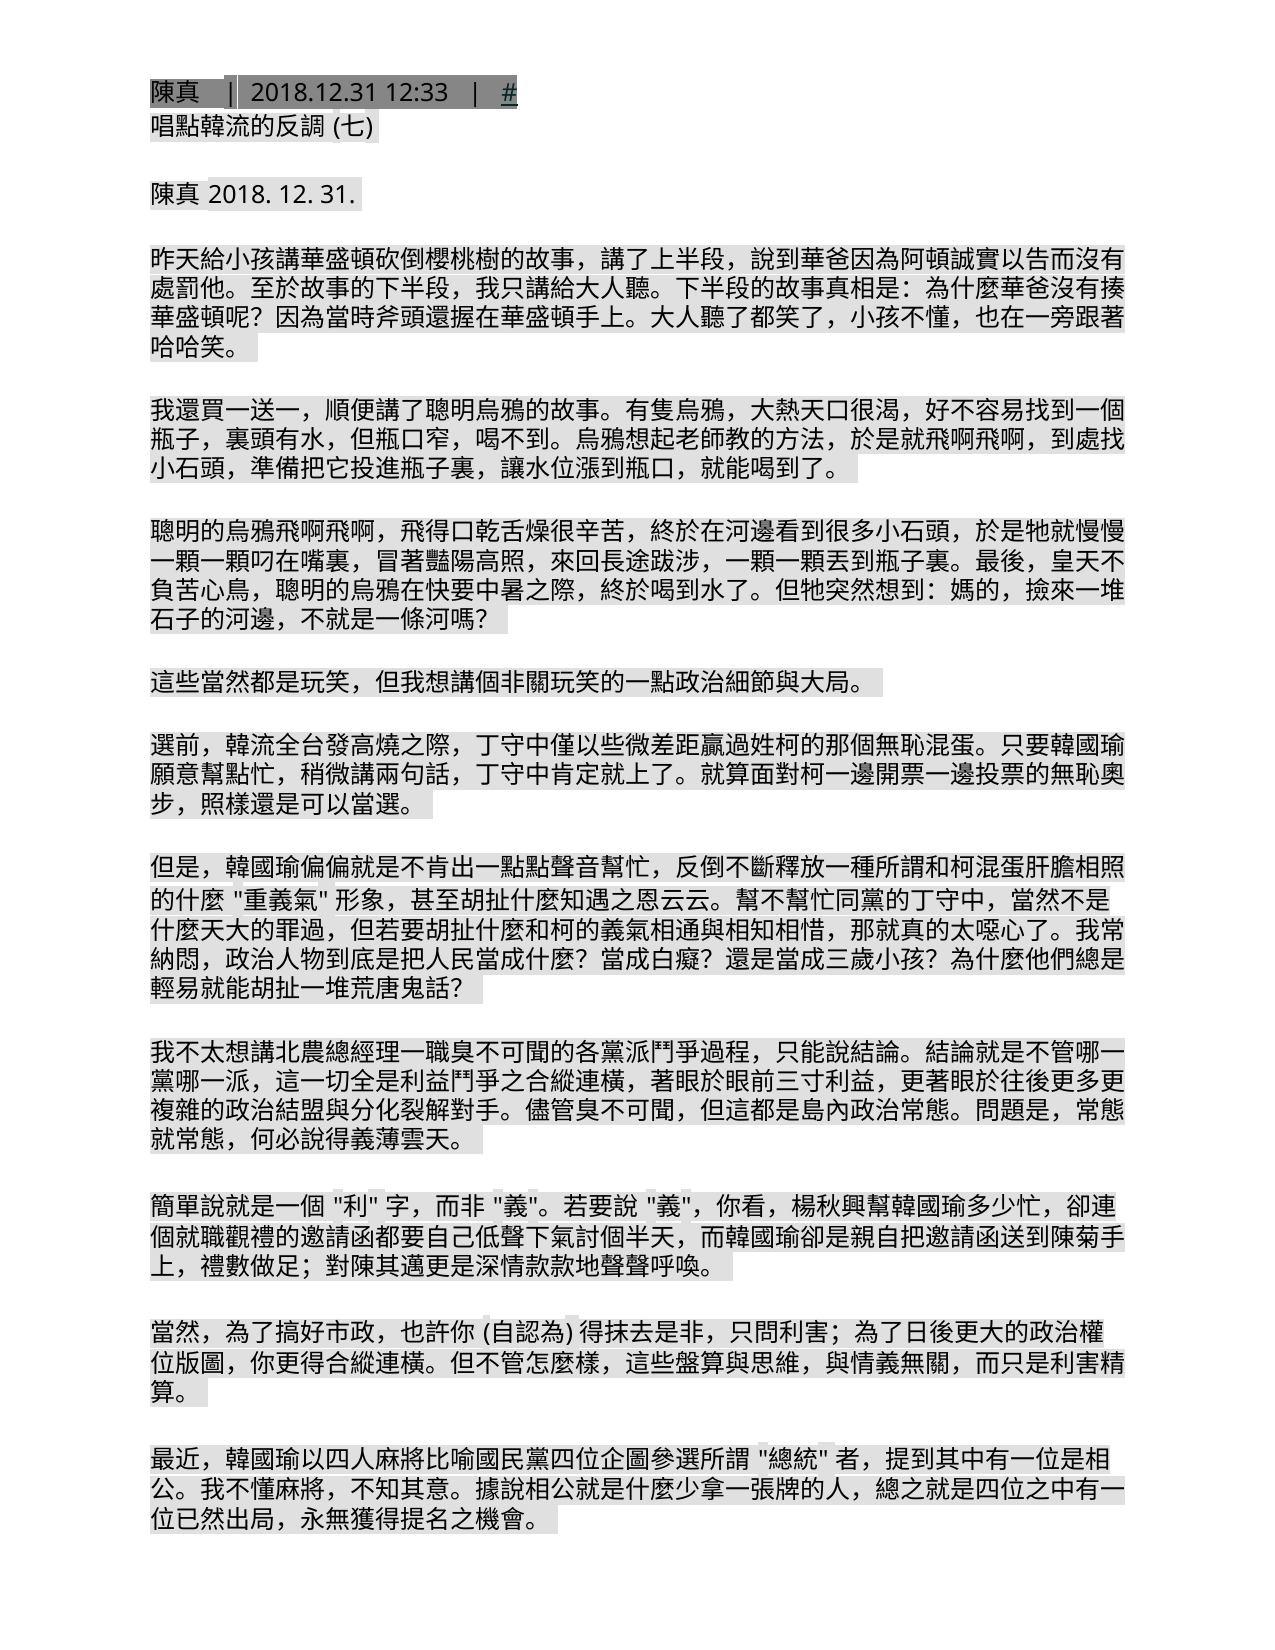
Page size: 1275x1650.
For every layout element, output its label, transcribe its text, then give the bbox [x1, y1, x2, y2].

text 陳真 | 2018.12.31 12:33 | # [150, 75, 1125, 109]
text 唱點韓流的反調 (七) 陳真 2018. 12. 31. 昨天給小孩講華盛頓砍倒櫻桃樹的故事，講了上半段，說到華爸因為阿頓誠實以告而沒有處罰他。至於故事的下半段，我只講給大人聽。下半段的故事真相是：為什麼華爸沒有揍華盛頓呢？因為當時斧頭還握在華盛頓手上。大人聽了都笑了，小孩不懂，也在一旁跟著哈哈笑。 我還買一送一，順便講了聰明烏鴉的故事。有隻烏鴉，大熱天口很渴，好不容易找到一個瓶子，裏頭有水，但瓶口窄，喝不到。烏鴉想起老師教的方法，於是就飛啊飛啊，到處找小石頭，準備把它投進瓶子裏，讓水位漲到瓶口，就能喝到了。 聰明的烏鴉飛啊飛啊，飛得口乾舌燥很辛苦，終於在河邊看到很多小石頭，於是牠就慢慢一顆一顆叼在嘴裏，冒著豔陽高照，來回長途跋涉，一顆一顆丟到瓶子裏。最後，皇天不負苦心鳥，聰明的烏鴉在快要中暑之際，終於喝到水了。但牠突然想到：媽的，撿來一堆石子的河邊，不就是一條河嗎？ 這些當然都是玩笑，但我想講個非關玩笑的一點政治細節與大局。 選前，韓流全台發高燒之際，丁守中僅以些微差距贏過姓柯的那個無恥混蛋。只要韓國瑜願意幫點忙，稍微講兩句話，丁守中肯定就上了。就算面對柯一邊開票一邊投票的無恥奧步，照樣還是可以當選。 但是，韓國瑜偏偏就是不肯出一點點聲音幫忙，反倒不斷釋放一種所謂和柯混蛋肝膽相照的什麼 "重義氣" 形象，甚至胡扯什麼知遇之恩云云。幫不幫忙同黨的丁守中，當然不是什麼天大的罪過，但若要胡扯什麼和柯的義氣相通與相知相惜，那就真的太噁心了。我常納悶，政治人物到底是把人民當成什麼？當成白癡？還是當成三歲小孩？為什麼他們總是輕易就能胡扯一堆荒唐鬼話？ 我不太想講北農總經理一職臭不可聞的各黨派鬥爭過程，只能說結論。結論就是不管哪一黨哪一派，這一切全是利益鬥爭之合縱連橫，著眼於眼前三寸利益，更著眼於往後更多更複雜的政治結盟與分化裂解對手。儘管臭不可聞，但這都是島內政治常態。問題是，常態就常態，何必說得義薄雲天。 簡單說就是一個 "利" 字，而非 "義"。若要說 "義"，你看，楊秋興幫韓國瑜多少忙，卻連個就職觀禮的邀請函都要自己低聲下氣討個半天，而韓國瑜卻是親自把邀請函送到陳菊手上，禮數做足；對陳其邁更是深情款款地聲聲呼喚。 當然，為了搞好市政，也許你 (自認為) 得抹去是非，只問利害；為了日後更大的政治權位版圖，你更得合縱連橫。但不管怎麼樣，這些盤算與思維，與情義無關，而只是利害精算。 最近，韓國瑜以四人麻將比喻國民黨四位企圖參選所謂 "總統" 者，提到其中有一位是相公。我不懂麻將，不知其意。據說相公就是什麼少拿一張牌的人，總之就是四位之中有一位已然出局，永無獲得提名之機會。 [150, 109, 1125, 1568]
